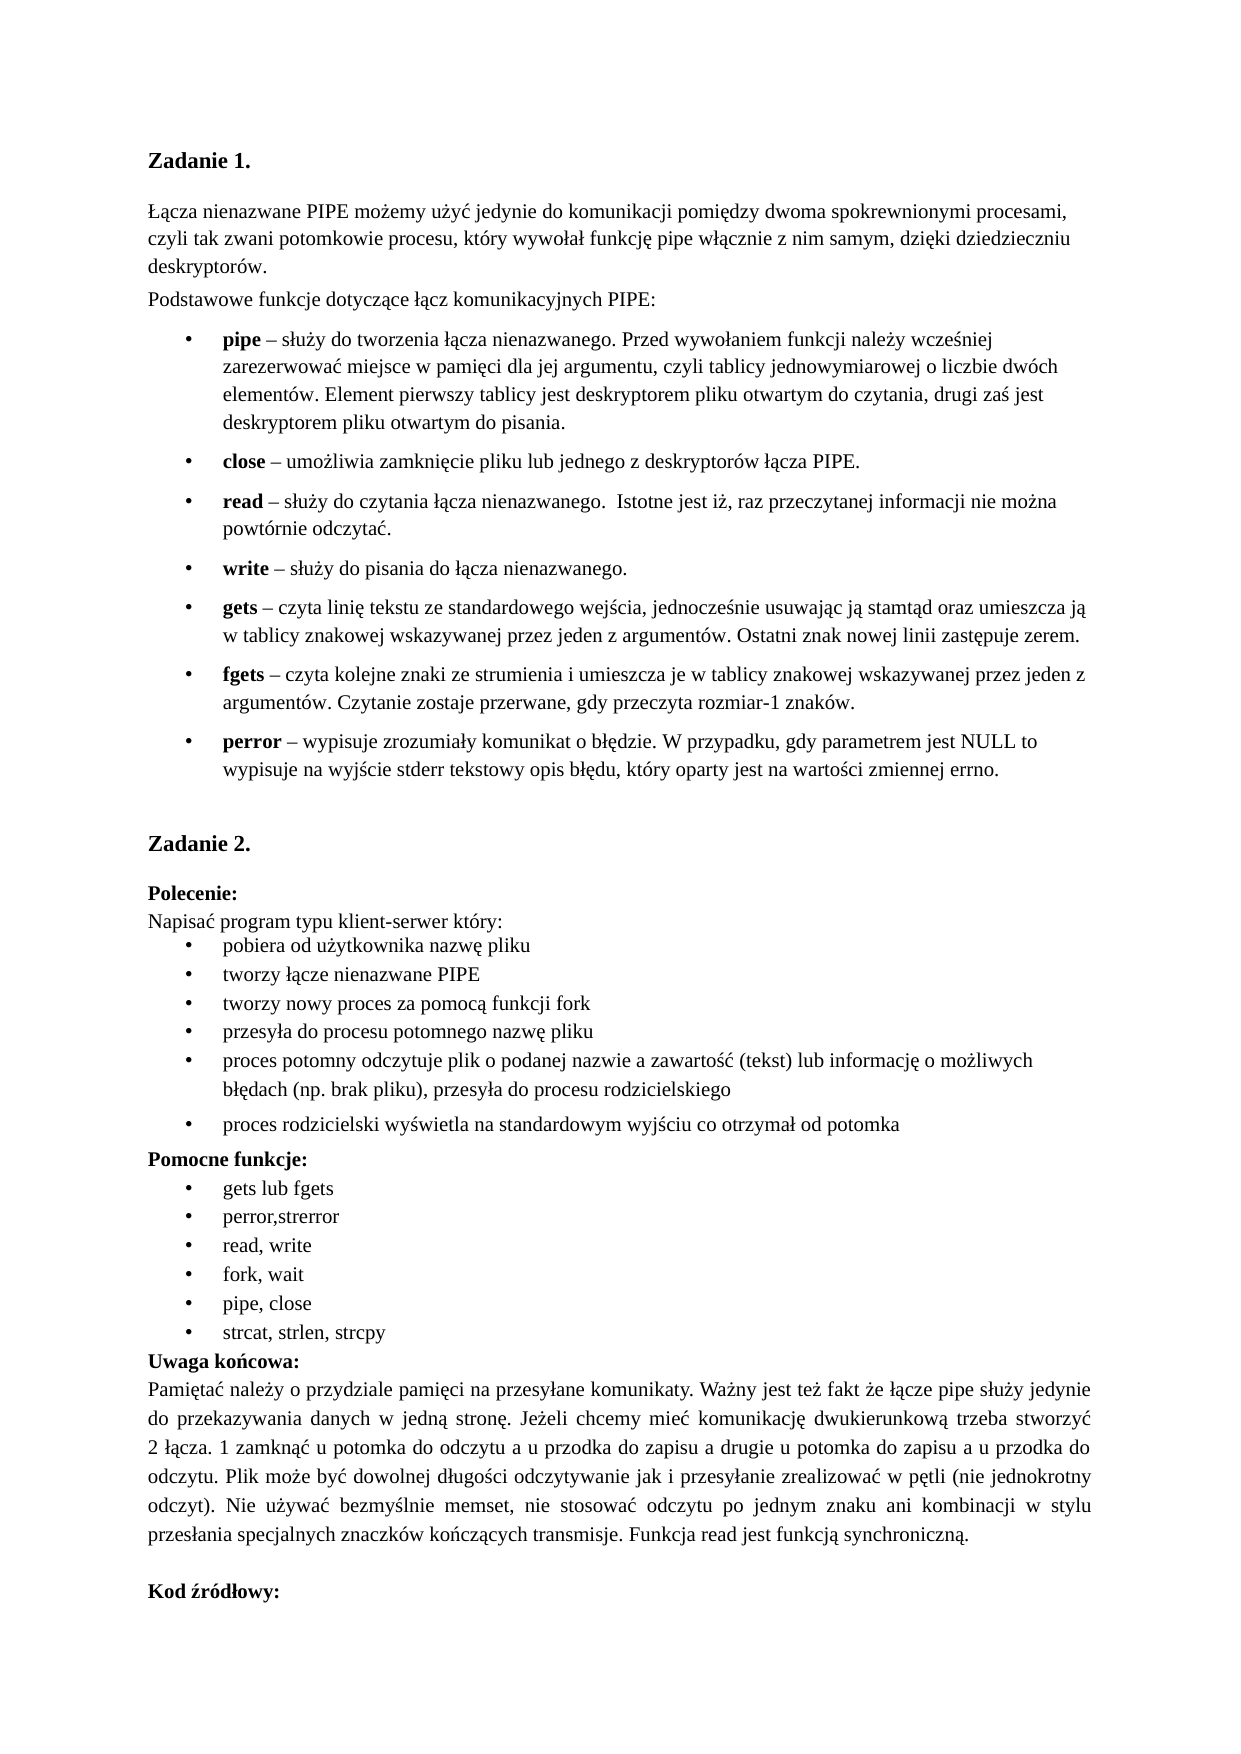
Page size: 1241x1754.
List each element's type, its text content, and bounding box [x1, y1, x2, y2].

list read, write [185, 1233, 1093, 1257]
text Polecenie: [148, 881, 1093, 905]
text Podstawowe funkcje dotyczące łącz komunikacyjnych PIPE: [148, 287, 1093, 311]
list proces potomny odczytuje plik o podanej nazwie a zawartość (tekst) lub informację o możliwych błędach (np. brak pliku), przesyła do procesu rodzicielskiego [185, 1048, 1093, 1101]
list fork, wait [185, 1262, 1093, 1286]
text Pamiętać należy o przydziale pamięci na przesyłane komunikaty. Ważny jest też fakt że łącze pipe służy jedynie do przekazywania danych w jedną stronę. Jeżeli chcemy mieć komunikację dwukierunkową trzeba stworzyć 2 łącza. 1 zamknąć u potomka do odczytu a u przodka do zapisu a drugie u potomka do zapisu a u przodka do odczytu. Plik może być dowolnej długości odczytywanie jak i przesyłanie zrealizować w pętli (nie jednokrotny odczyt). Nie używać bezmyślnie memset, nie stosować odczytu po jednym znaku ani kombinacji w stylu przesłania specjalnych znaczków kończących transmisje. Funkcja read jest funkcją synchroniczną. [148, 1377, 1093, 1546]
text Kod źródłowy: [148, 1579, 1093, 1603]
list perror,strerror [185, 1204, 1093, 1228]
text Łącza nienazwane PIPE możemy użyć jedynie do komunikacji pomiędzy dwoma spokrewnionymi procesami, czyli tak zwani potomkowie procesu, który wywołał funkcję pipe włącznie z nim samym, dzięki dziedzieczniu deskryptorów. [148, 199, 1093, 278]
list pipe – służy do tworzenia łącza nienazwanego. Przed wywołaniem funkcji należy wcześniej zarezerwować miejsce w pamięci dla jej argumentu, czyli tablicy jednowymiarowej o liczbie dwóch elementów. Element pierwszy tablicy jest deskryptorem pliku otwartym do czytania, drugi zaś jest deskryptorem pliku otwartym do pisania. [185, 327, 1093, 434]
list tworzy nowy proces za pomocą funkcji fork [185, 990, 1093, 1014]
text Zadanie 2. [148, 830, 1093, 856]
text Zadanie 1. [148, 148, 1093, 174]
list fgets – czyta kolejne znaki ze strumienia i umieszcza je w tablicy znakowej wskazywanej przez jeden z argumentów. Czytanie zostaje przerwane, gdy przeczyta rozmiar-1 znaków. [185, 662, 1093, 714]
list strcat, strlen, strcpy [185, 1320, 1093, 1344]
list proces rodzicielski wyświetla na standardowym wyjściu co otrzymał od potomka [185, 1112, 1093, 1136]
text Pomocne funkcje: [148, 1147, 1093, 1171]
list tworzy łącze nienazwane PIPE [185, 962, 1093, 986]
list pobiera od użytkownika nazwę pliku [185, 933, 1093, 957]
list przesyła do procesu potomnego nazwę pliku [185, 1019, 1093, 1043]
list perror – wypisuje zrozumiały komunikat o błędzie. W przypadku, gdy parametrem jest NULL to wypisuje na wyjście stderr tekstowy opis błędu, który oparty jest na wartości zmiennej errno. [185, 729, 1093, 781]
list gets lub fgets [185, 1175, 1093, 1199]
list close – umożliwia zamknięcie pliku lub jednego z deskryptorów łącza PIPE. [185, 449, 1093, 473]
list gets – czyta linię tekstu ze standardowego wejścia, jednocześnie usuwając ją stamtąd oraz umieszcza ją w tablicy znakowej wskazywanej przez jeden z argumentów. Ostatni znak nowej linii zastępuje zerem. [185, 595, 1093, 647]
list write – służy do pisania do łącza nienazwanego. [185, 556, 1093, 580]
list read – służy do czytania łącza nienazwanego. Istotne jest iż, raz przeczytanej informacji nie można powtórnie odczytać. [185, 489, 1093, 540]
text Uwaga końcowa: [148, 1348, 1093, 1373]
list pipe, close [185, 1291, 1093, 1315]
text Napisać program typu klient-serwer który: [148, 909, 1093, 933]
